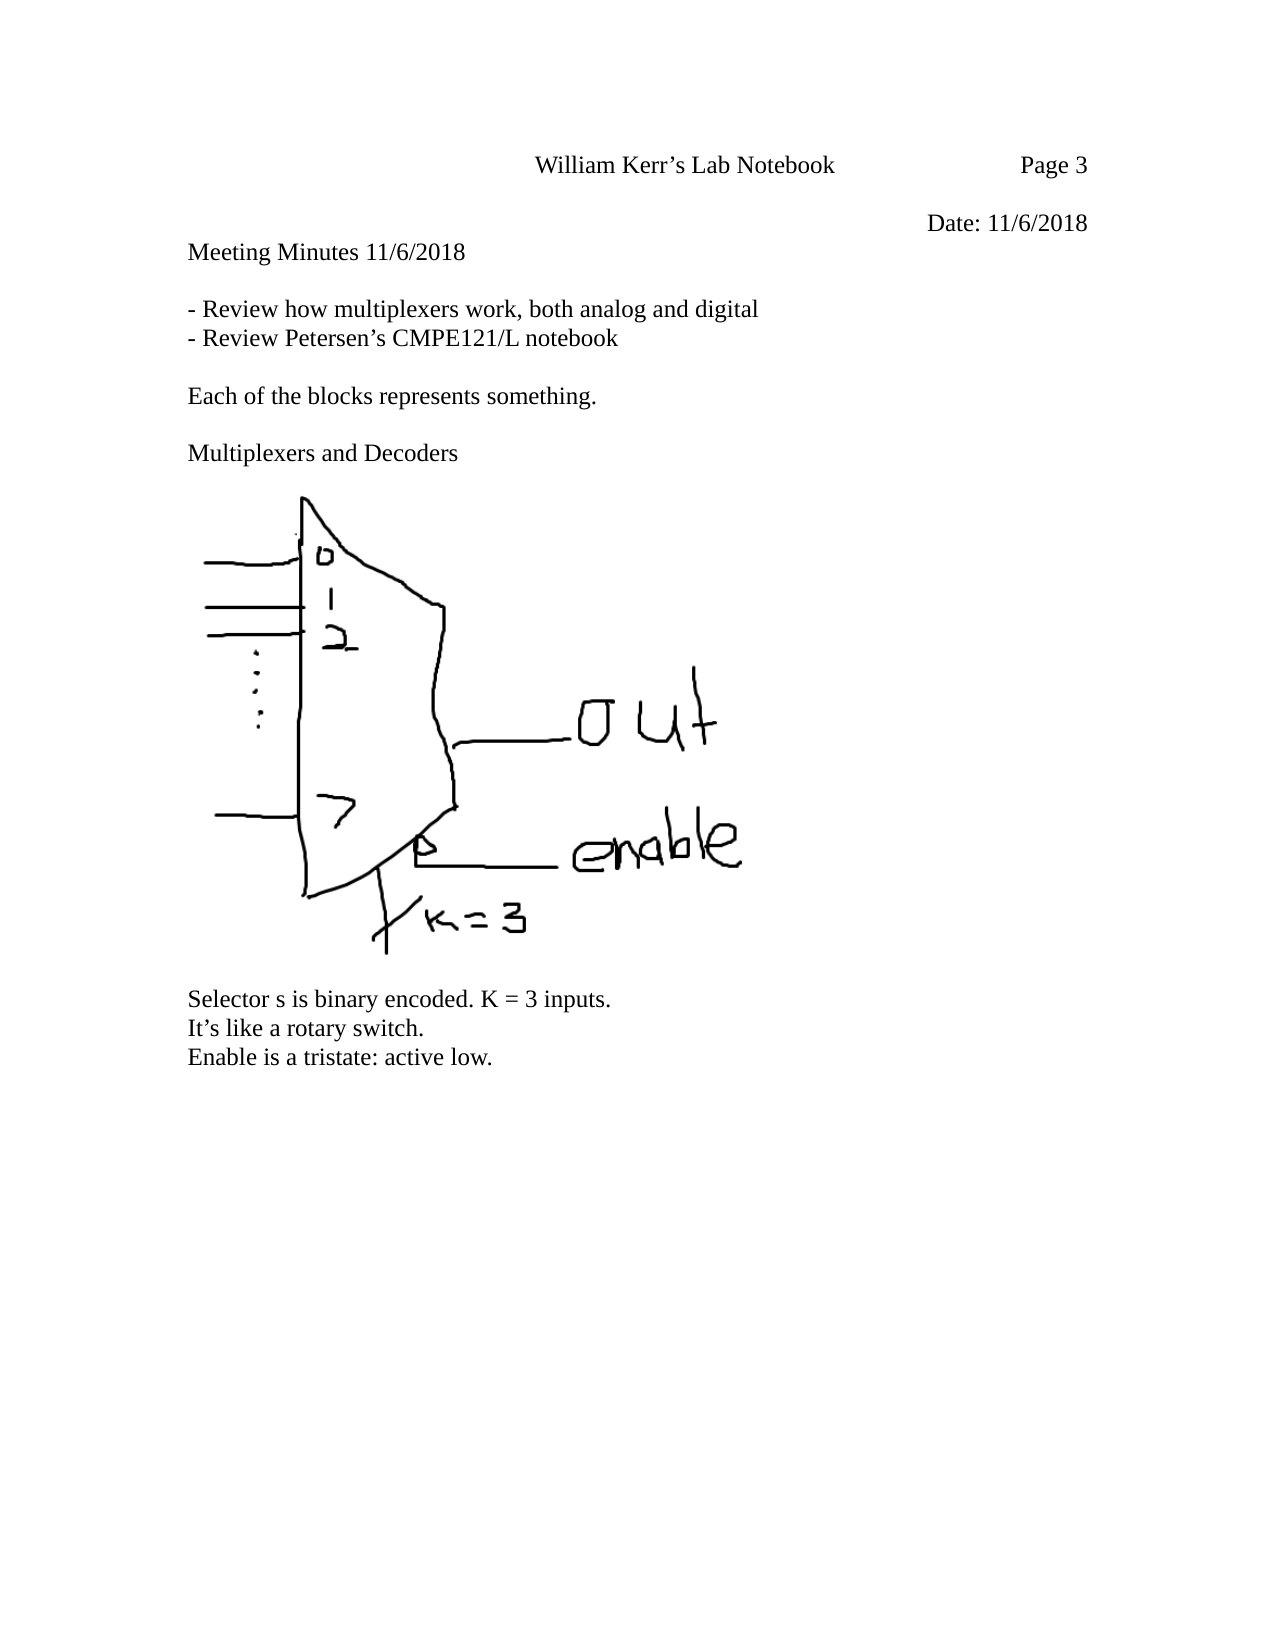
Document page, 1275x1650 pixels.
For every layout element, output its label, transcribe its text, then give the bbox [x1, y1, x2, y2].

text Each of the blocks represents something. [187, 381, 1087, 409]
picture [184, 483, 754, 982]
text Enable is a tristate: active low. [187, 1042, 1087, 1071]
text Date: 11/6/2018 [187, 208, 1087, 237]
text Multiplexers and Decoders [187, 438, 1087, 467]
text Selector s is binary encoded. K = 3 inputs. [187, 984, 1087, 1013]
text - Review how multiplexers work, both analog and digital [187, 294, 1087, 323]
text It’s like a rotary switch. [187, 1013, 1087, 1042]
text - Review Petersen’s CMPE121/L notebook [187, 323, 1087, 352]
text Meeting Minutes 11/6/2018 [187, 237, 1087, 266]
